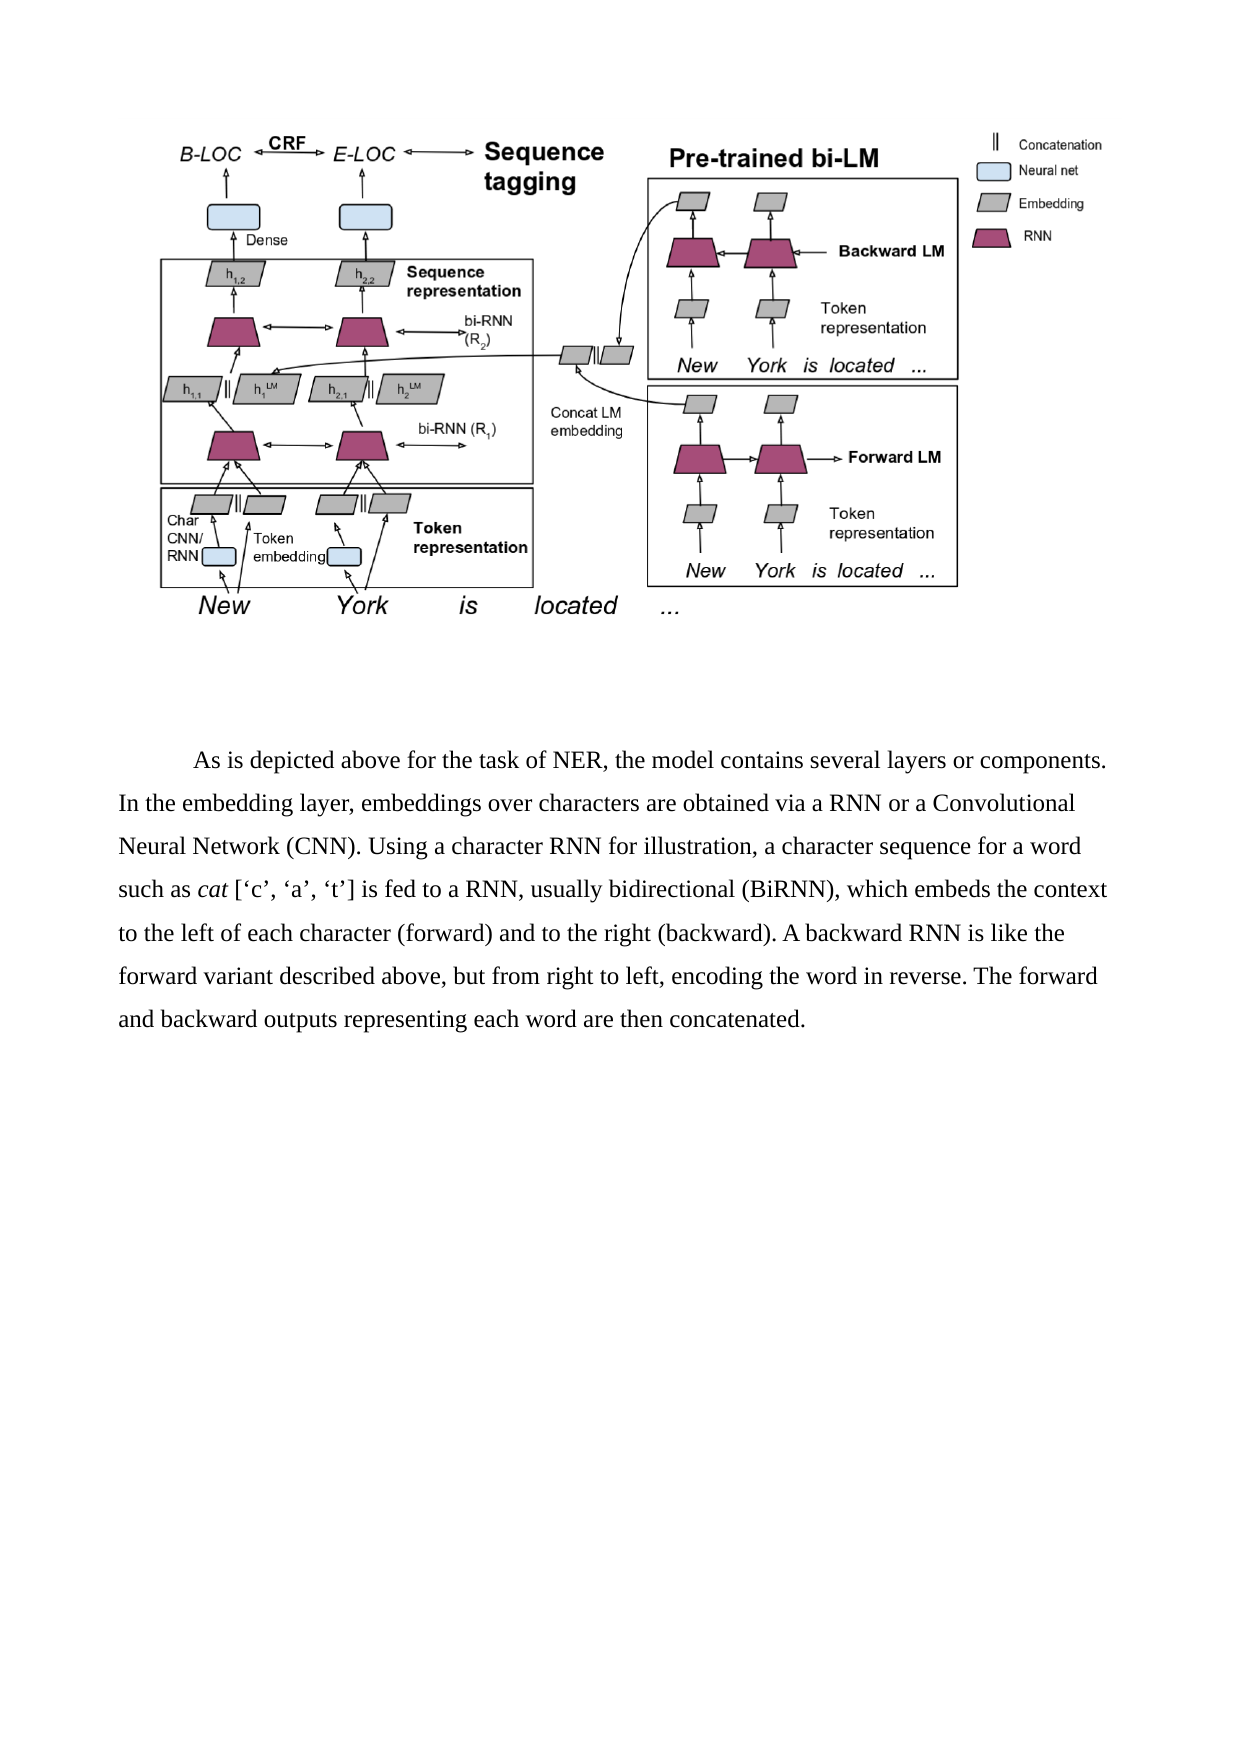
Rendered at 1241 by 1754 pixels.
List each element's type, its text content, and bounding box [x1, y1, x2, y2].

text As is depicted above for the task of NER, the model contains several layers or components. In the embedding layer, embeddings over characters are obtained via a RNN or a Convolutional Neural Network (CNN). Using a character RNN for illustration, a character sequence for a word such as cat [‘c’, ‘a’, ‘t’] is fed to a RNN, usually bidirectional (BiRNN), which embeds the context to the left of each character (forward) and to the right (backward). A backward RNN is like the forward variant described above, but from right to left, encoding the word in reverse. The forward and backward outputs representing each word are then concatenated. [118, 745, 1122, 1033]
picture [118, 118, 1123, 645]
